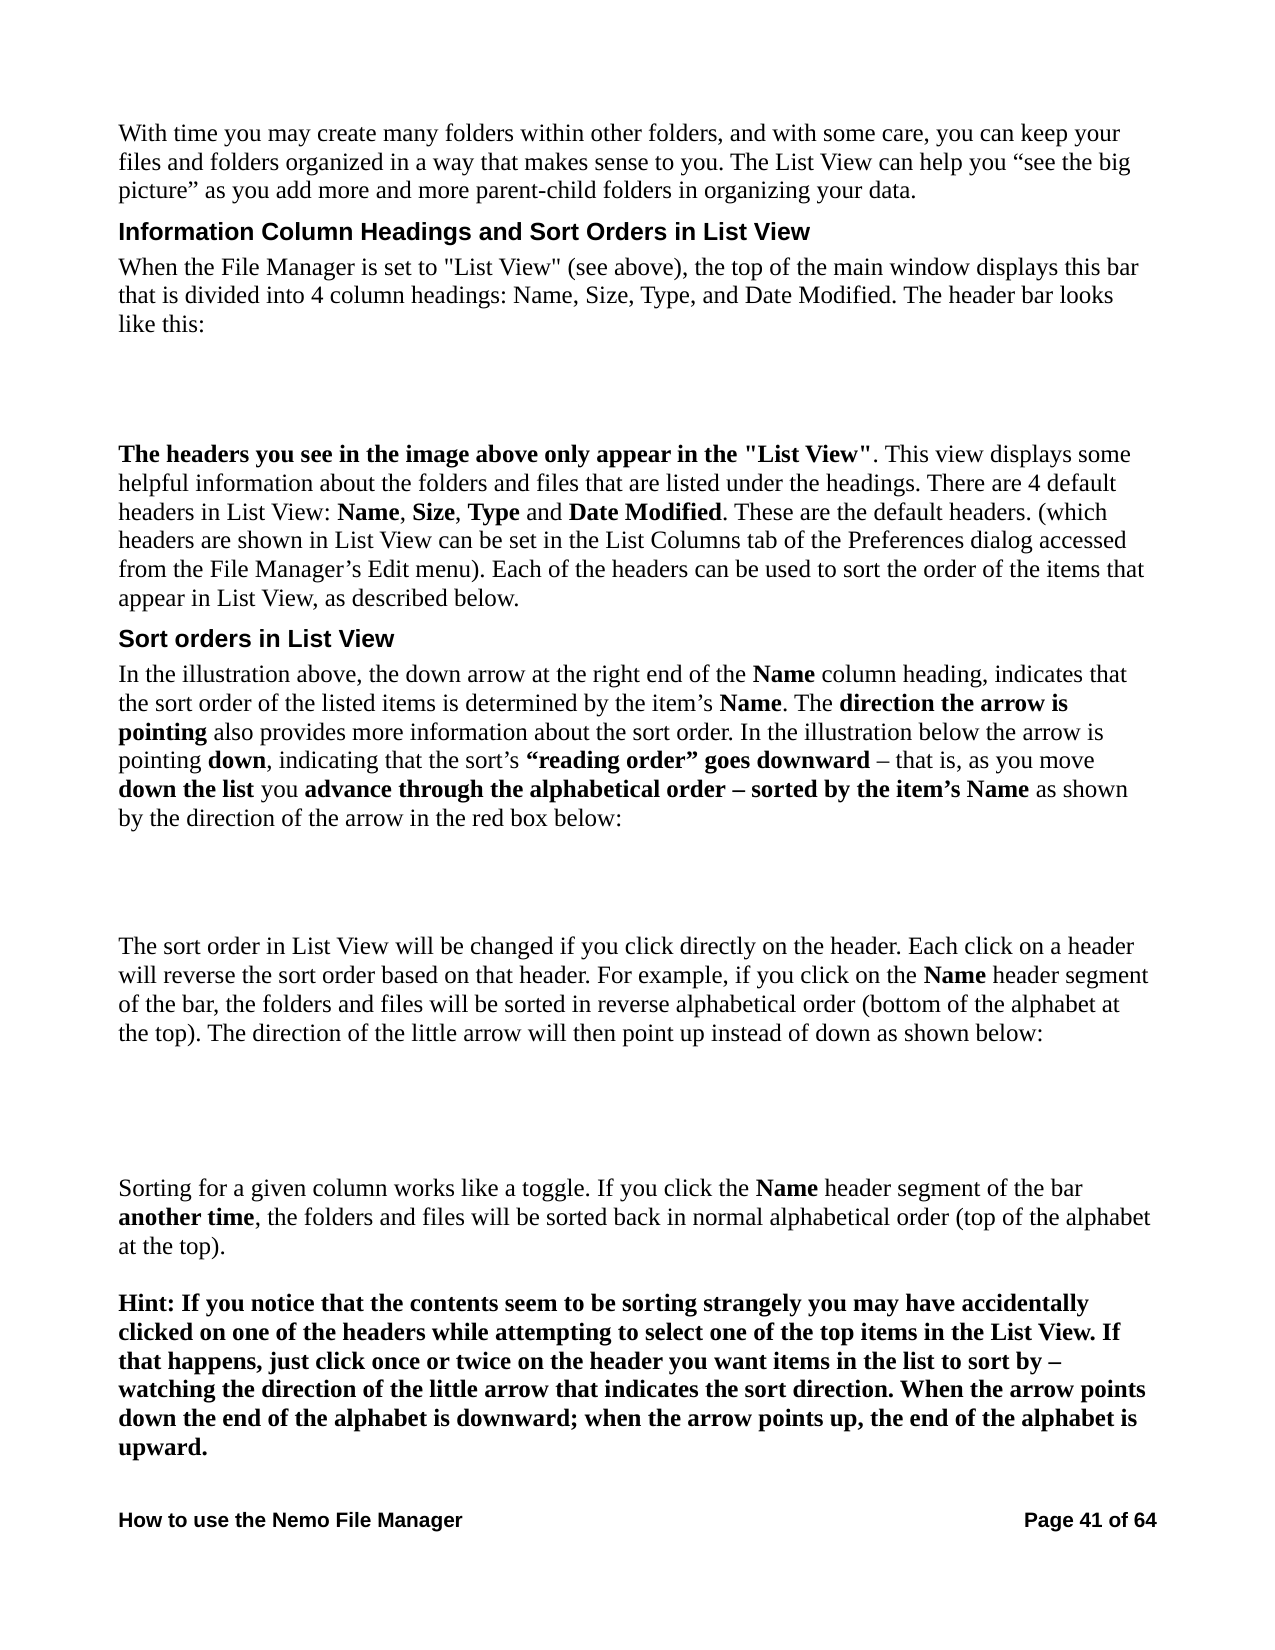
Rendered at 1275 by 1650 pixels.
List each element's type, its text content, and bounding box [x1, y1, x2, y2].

text With time you may create many folders within other folders, and with some care, you can keep your files and folders organized in a way that makes sense to you. The List View can help you “see the big picture” as you add more and more parent-child folders in organizing your data. [118, 118, 1157, 204]
subtitle Sort orders in List View [118, 624, 1157, 653]
text The sort order in List View will be changed if you click directly on the header. Each click on a header will reverse the sort order based on that header. For example, if you click on the Name header segment of the bar, the folders and files will be sorted in reverse alphabetical order (bottom of the alphabet at the top). The direction of the little arrow will then point up instead of down as shown below: [118, 931, 1157, 1046]
text When the File Manager is set to "List View" (see above), the top of the main window displays this bar that is divided into 4 column headings: Name, Size, Type, and Date Modified. The header bar looks like this: [118, 252, 1157, 338]
text Hint: If you notice that the contents seem to be sorting strangely you may have accidentally clicked on one of the headers while attempting to select one of the top items in the List View. If that happens, just click once or twice on the header you want items in the list to sort by – watching the direction of the little arrow that indicates the sort direction. When the arrow points down the end of the alphabet is downward; when the arrow points up, the end of the alphabet is upward. [118, 1288, 1157, 1461]
text In the illustration above, the down arrow at the right end of the Name column heading, indicates that the sort order of the listed items is determined by the item’s Name. The direction the arrow is pointing also provides more information about the sort order. In the illustration below the arrow is pointing down, indicating that the sort’s “reading order” goes downward – that is, as you move down the list you advance through the alphabetical order – sorted by the item’s Name as shown by the direction of the arrow in the red box below: [118, 659, 1157, 832]
text Sorting for a given column works like a toggle. If you click the Name header segment of the bar another time, the folders and files will be sorted back in normal alphabetical order (top of the alphabet at the top). [118, 1173, 1157, 1259]
text The headers you see in the image above only appear in the "List View". This view displays some helpful information about the folders and files that are listed under the headings. There are 4 default headers in List View: Name, Size, Type and Date Modified. These are the default headers. (which headers are shown in List View can be set in the List Columns tab of the Preferences dialog accessed from the File Manager’s Edit menu). Each of the headers can be used to sort the order of the items that appear in List View, as described below. [118, 439, 1157, 612]
subtitle Information Column Headings and Sort Orders in List View [118, 217, 1157, 245]
